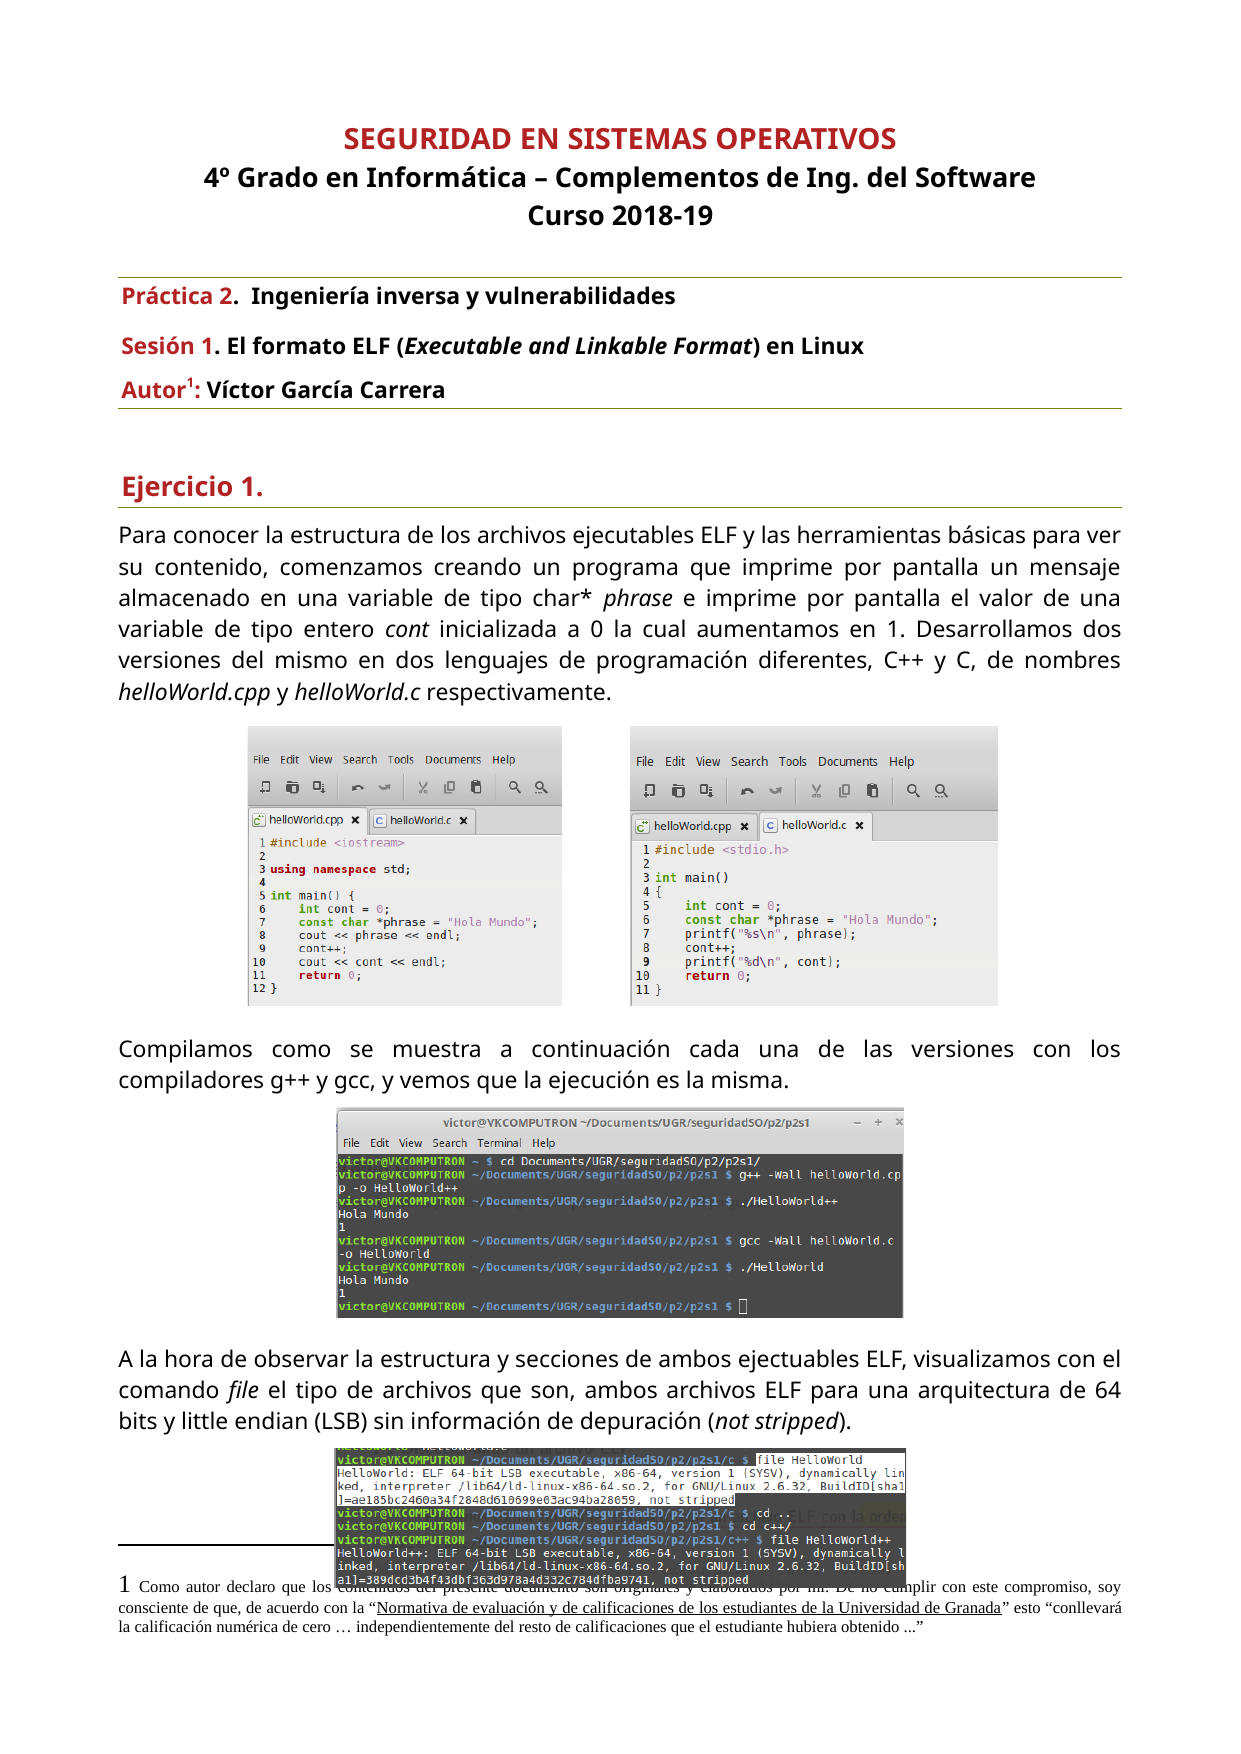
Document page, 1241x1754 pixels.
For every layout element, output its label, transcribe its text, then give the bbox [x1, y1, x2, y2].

text SEGURIDAD EN SISTEMAS OPERATIVOS [118, 118, 1122, 158]
picture [336, 1107, 904, 1318]
text Curso 2018-19 [118, 196, 1122, 233]
text Práctica 2. Ingeniería inversa y vulnerabilidades [118, 278, 1122, 314]
text A la hora de observar la estructura y secciones de ambos ejectuables ELF, visualizamos con el comando file el tipo de archivos que son, ambos archivos ELF para una arquitectura de 64 bits y little endian (LSB) sin información de depuración (not stripped). [118, 1343, 1122, 1436]
text Compilamos como se muestra a continuación cada una de las versiones con los compiladores g++ y gcc, y vemos que la ejecución es la misma. [118, 1033, 1122, 1095]
text Para conocer la estructura de los archivos ejecutables ELF y las herramientas básicas para ver su contenido, comenzamos creando un programa que imprime por pantalla un mensaje almacenado en una variable de tipo char* phrase e imprime por pantalla el valor de una variable de tipo entero cont inicializada a 0 la cual aumentamos en 1. Desarrollamos dos versiones del mismo en dos lenguajes de programación diferentes, C++ y C, de nombres helloWorld.cpp y helloWorld.c respectivamente. [118, 519, 1122, 707]
text Como autor declaro que los contenidos del presente documento son originales y elaborados por mi. De no cumplir con este compromiso, soy consciente de que, de acuerdo con la “Normativa de evaluación y de calificaciones de los estudiantes de la Universidad de Granada” esto “conllevará la calificación numérica de cero … independientemente del resto de calificaciones que el estudiante hubiera obtenido ...” [118, 1569, 1122, 1636]
picture [334, 1448, 907, 1588]
text Sesión 1. El formato ELF (Executable and Linkable Format) en Linux [118, 327, 1122, 361]
text Ejercicio 1. [118, 464, 1122, 507]
text Autor: Víctor García Carrera [118, 371, 1122, 408]
text 4º Grado en Informática – Complementos de Ing. del Software [118, 158, 1122, 195]
